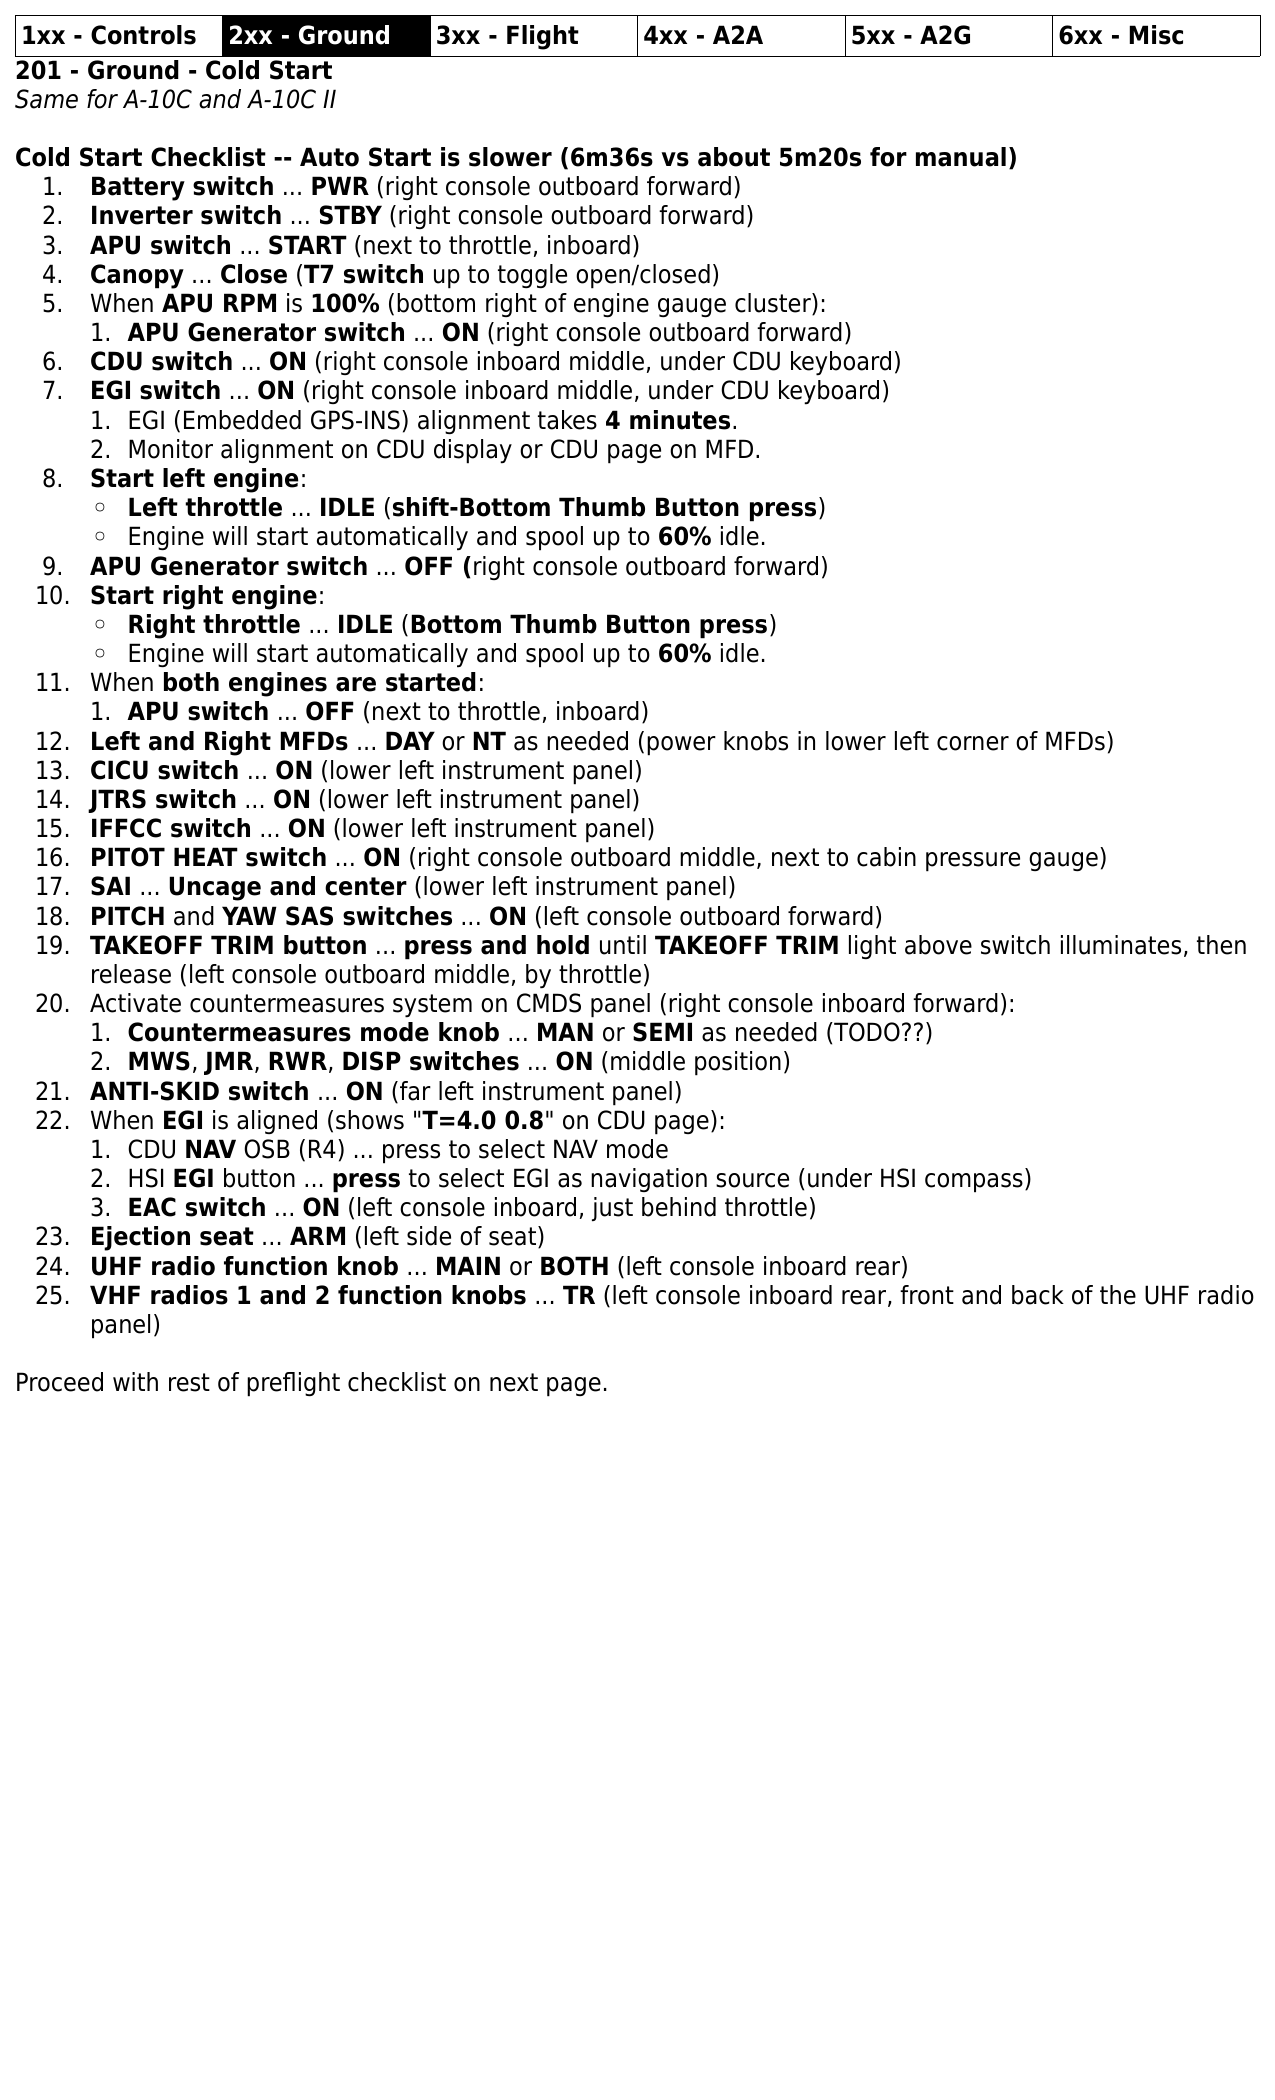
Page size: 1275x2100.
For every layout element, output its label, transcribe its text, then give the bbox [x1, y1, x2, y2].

list Countermeasures mode knob ... MAN or SEMI as needed (TODO??) [90, 1018, 1260, 1047]
text 201 - Ground - Cold Start [15, 57, 1260, 85]
list Battery switch ... PWR (right console outboard forward) [52, 172, 1260, 202]
list EGI switch ... ON (right console inboard middle, under CDU keyboard) [52, 377, 1260, 406]
list When EGI is aligned (shows "T=4.0 0.8" on CDU page): [52, 1106, 1260, 1135]
list APU switch ... OFF (next to throttle, inboard) [90, 697, 1260, 727]
list CICU switch ... ON (lower left instrument panel) [52, 756, 1260, 785]
list APU switch ... START (next to throttle, inboard) [52, 231, 1260, 260]
list Engine will start automatically and spool up to 60% idle. [90, 639, 1260, 668]
list TAKEOFF TRIM button ... press and hold until TAKEOFF TRIM light above switch illuminates, then release (left console outboard middle, by throttle) [52, 931, 1260, 989]
list When both engines are started: [52, 668, 1260, 697]
list EAC switch ... ON (left console inboard, just behind throttle) [90, 1193, 1260, 1222]
list CDU NAV OSB (R4) ... press to select NAV mode [90, 1135, 1260, 1164]
list Ejection seat ... ARM (left side of seat) [52, 1222, 1260, 1252]
list APU Generator switch ... OFF (right console outboard forward) [52, 552, 1260, 581]
table_header 5xx - A2G [846, 16, 1052, 56]
list UHF radio function knob ... MAIN or BOTH (left console inboard rear) [52, 1252, 1260, 1281]
list Activate countermeasures system on CMDS panel (right console inboard forward): [52, 989, 1260, 1018]
list PITOT HEAT switch ... ON (right console outboard middle, next to cabin pressure gauge) [52, 843, 1260, 872]
table_header 2xx - Ground [223, 16, 430, 56]
table_header 6xx - Misc [1053, 16, 1260, 56]
list Engine will start automatically and spool up to 60% idle. [90, 522, 1260, 552]
list Right throttle ... IDLE (Bottom Thumb Button press) [90, 610, 1260, 639]
list VHF radios 1 and 2 function knobs ... TR (left console inboard rear, front and back of the UHF radio panel) [52, 1281, 1260, 1339]
list When APU RPM is 100% (bottom right of engine gauge cluster): [52, 289, 1260, 318]
list HSI EGI button ... press to select EGI as navigation source (under HSI compass) [90, 1164, 1260, 1193]
text Cold Start Checklist -- Auto Start is slower (6m36s vs about 5m20s for manual) [15, 143, 1260, 172]
list CDU switch ... ON (right console inboard middle, under CDU keyboard) [52, 347, 1260, 377]
table_header 3xx - Flight [431, 16, 637, 56]
list Start right engine: [52, 581, 1260, 610]
text Same for A-10C and A-10C II [15, 85, 1260, 114]
list JTRS switch ... ON (lower left instrument panel) [52, 785, 1260, 814]
list Canopy ... Close (T7 switch up to toggle open/closed) [52, 260, 1260, 289]
list PITCH and YAW SAS switches ... ON (left console outboard forward) [52, 902, 1260, 931]
list Monitor alignment on CDU display or CDU page on MFD. [90, 435, 1260, 464]
list Left and Right MFDs ... DAY or NT as needed (power knobs in lower left corner of MFDs) [52, 727, 1260, 756]
text Proceed with rest of preflight checklist on next page. [15, 1368, 1260, 1397]
list SAI ... Uncage and center (lower left instrument panel) [52, 872, 1260, 902]
table_header 1xx - Controls [16, 16, 222, 56]
table_header 4xx - A2A [638, 16, 845, 56]
list Left throttle ... IDLE (shift-Bottom Thumb Button press) [90, 493, 1260, 522]
list Inverter switch ... STBY (right console outboard forward) [52, 202, 1260, 231]
list APU Generator switch ... ON (right console outboard forward) [90, 318, 1260, 347]
list ANTI-SKID switch ... ON (far left instrument panel) [52, 1077, 1260, 1106]
list Start left engine: [52, 464, 1260, 493]
list EGI (Embedded GPS-INS) alignment takes 4 minutes. [90, 406, 1260, 435]
list MWS, JMR, RWR, DISP switches ... ON (middle position) [90, 1047, 1260, 1077]
list IFFCC switch ... ON (lower left instrument panel) [52, 814, 1260, 843]
